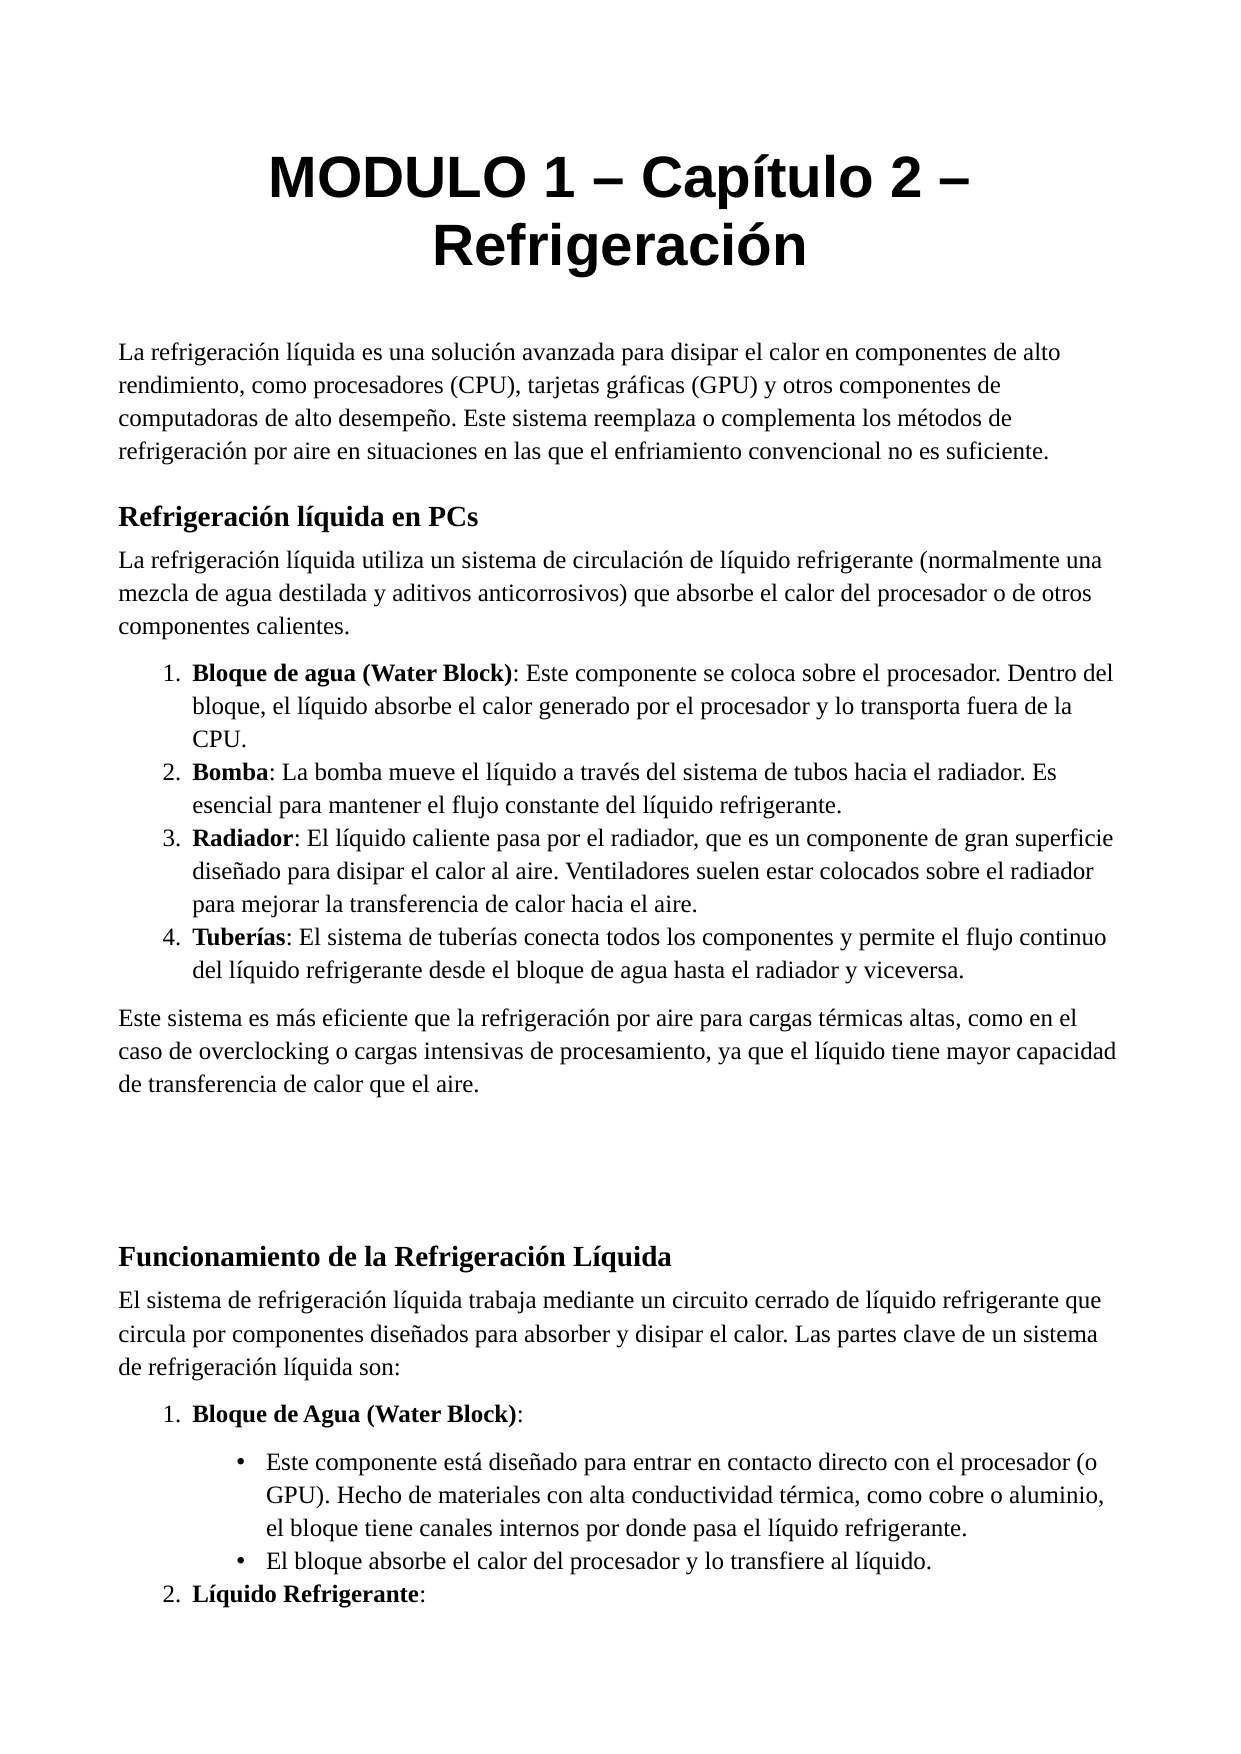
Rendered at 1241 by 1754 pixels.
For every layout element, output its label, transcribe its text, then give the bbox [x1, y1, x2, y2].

title MODULO 1 – Capítulo 2 – Refrigeración [118, 143, 1122, 277]
subtitle Funcionamiento de la Refrigeración Líquida [118, 1239, 1122, 1273]
list Líquido Refrigerante: [162, 1579, 1122, 1608]
subtitle Refrigeración líquida en PCs [118, 499, 1122, 532]
list Bloque de Agua (Water Block): [162, 1399, 1122, 1428]
list Radiador: El líquido caliente pasa por el radiador, que es un componente de gran superficie diseñado para disipar el calor al aire. Ventiladores suelen estar colocados sobre el radiador para mejorar la transferencia de calor hacia el aire. [162, 823, 1122, 918]
text Este sistema es más eficiente que la refrigeración por aire para cargas térmicas altas, como en el caso de overclocking o cargas intensivas de procesamiento, ya que el líquido tiene mayor capacidad de transferencia de calor que el aire. [118, 1003, 1122, 1098]
text El sistema de refrigeración líquida trabaja mediante un circuito cerrado de líquido refrigerante que circula por componentes diseñados para absorber y disipar el calor. Las partes clave de un sistema de refrigeración líquida son: [118, 1286, 1122, 1380]
text La refrigeración líquida utiliza un sistema de circulación de líquido refrigerante (normalmente una mezcla de agua destilada y aditivos anticorrosivos) que absorbe el calor del procesador o de otros componentes calientes. [118, 545, 1122, 639]
list El bloque absorbe el calor del procesador y lo transfiere al líquido. [236, 1546, 1122, 1575]
list Tuberías: El sistema de tuberías conecta todos los componentes y permite el flujo continuo del líquido refrigerante desde el bloque de agua hasta el radiador y viceversa. [162, 922, 1122, 984]
list Bomba: La bomba mueve el líquido a través del sistema de tubos hacia el radiador. Es esencial para mantener el flujo constante del líquido refrigerante. [162, 757, 1122, 819]
list Este componente está diseñado para entrar en contacto directo con el procesador (o GPU). Hecho de materiales con alta conductividad térmica, como cobre o aluminio, el bloque tiene canales internos por donde pasa el líquido refrigerante. [236, 1447, 1122, 1542]
text La refrigeración líquida es una solución avanzada para disipar el calor en componentes de alto rendimiento, como procesadores (CPU), tarjetas gráficas (GPU) y otros componentes de computadoras de alto desempeño. Este sistema reemplaza o complementa los métodos de refrigeración por aire en situaciones en las que el enfriamiento convencional no es suficiente. [118, 337, 1122, 465]
list Bloque de agua (Water Block): Este componente se coloca sobre el procesador. Dentro del bloque, el líquido absorbe el calor generado por el procesador y lo transporta fuera de la CPU. [162, 658, 1122, 753]
